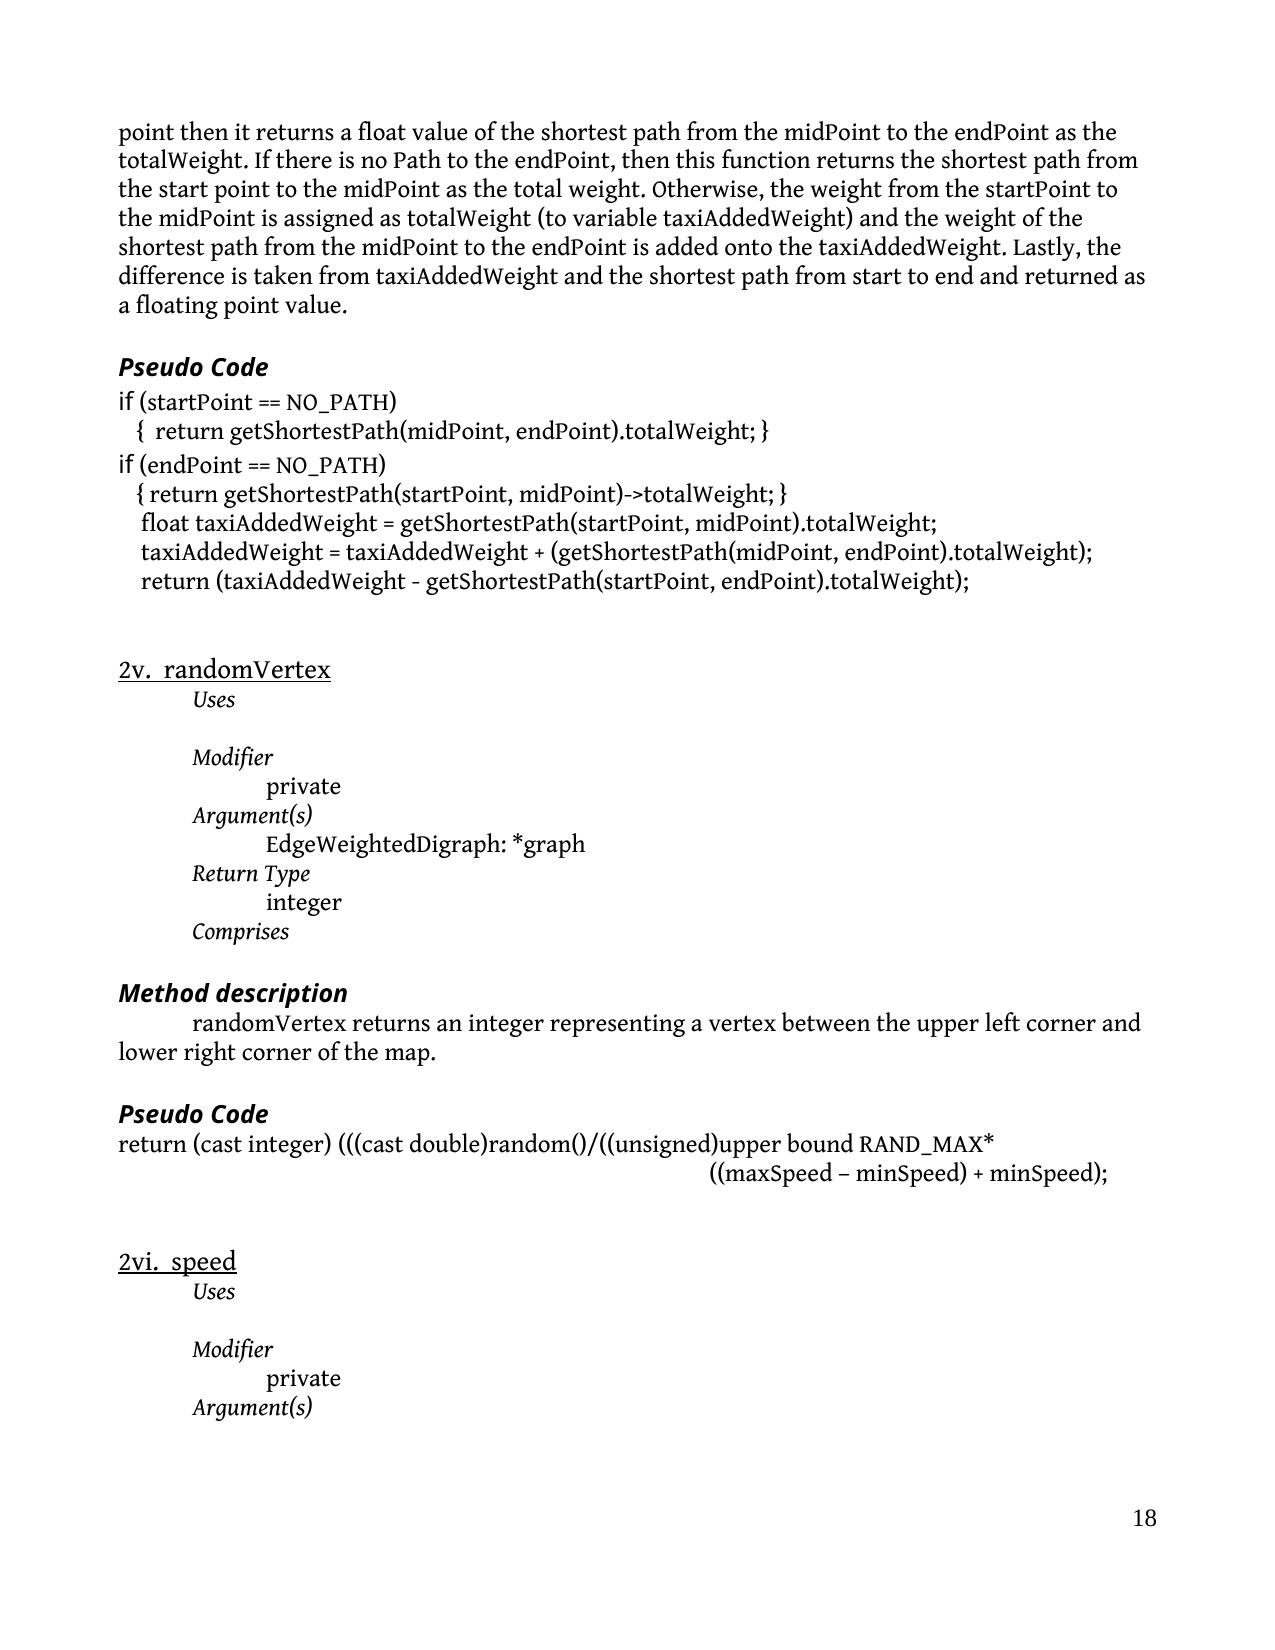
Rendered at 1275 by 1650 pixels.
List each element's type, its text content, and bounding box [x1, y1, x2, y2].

text { return getShortestPath(midPoint, endPoint).totalWeight; } [118, 418, 1157, 447]
text Uses [118, 686, 1157, 715]
text EdgeWeightedDigraph: *graph [118, 831, 1157, 860]
text Method description [118, 976, 1157, 1010]
text 2v. randomVertex [118, 655, 1157, 686]
text Argument(s) [118, 802, 1157, 831]
text Argument(s) [118, 1394, 1157, 1423]
text float taxiAddedWeight = getShortestPath(startPoint, midPoint).totalWeight; [118, 510, 1157, 539]
text private [118, 773, 1157, 802]
text randomVertex returns an integer representing a vertex between the upper left corner and lower right corner of the map. [118, 1010, 1157, 1068]
text return (cast integer) (((cast double)random()/((unsigned)upper bound RAND_MAX* [118, 1131, 1157, 1159]
text Pseudo Code [118, 1097, 1157, 1131]
text private [118, 1365, 1157, 1394]
text Uses [118, 1278, 1157, 1307]
text 2vi. speed [118, 1246, 1157, 1278]
text Comprises [118, 918, 1157, 947]
text taxiAddedWeight = taxiAddedWeight + (getShortestPath(midPoint, endPoint).totalWeight); [118, 539, 1157, 568]
text if (endPoint == NO_PATH) [118, 447, 1157, 481]
text { return getShortestPath(startPoint, midPoint)->totalWeight; } [118, 481, 1157, 510]
text point then it returns a float value of the shortest path from the midPoint to the endPoint as the totalWeight. If there is no Path to the endPoint, then this function returns the shortest path from the start point to the midPoint as the total weight. Otherwise, the weight from the startPoint to the midPoint is assigned as totalWeight (to variable taxiAddedWeight) and the weight of the shortest path from the midPoint to the endPoint is added onto the taxiAddedWeight. Lastly, the difference is taken from taxiAddedWeight and the shortest path from start to end and returned as a floating point value. [118, 118, 1157, 321]
text Modifier [118, 744, 1157, 773]
text ((maxSpeed – minSpeed) + minSpeed); [118, 1159, 1157, 1188]
text integer [118, 889, 1157, 918]
text return (taxiAddedWeight - getShortestPath(startPoint, endPoint).totalWeight); [118, 568, 1157, 597]
text Modifier [118, 1336, 1157, 1365]
text Return Type [118, 860, 1157, 889]
text Pseudo Code [118, 350, 1157, 384]
text if (startPoint == NO_PATH) [118, 384, 1157, 418]
